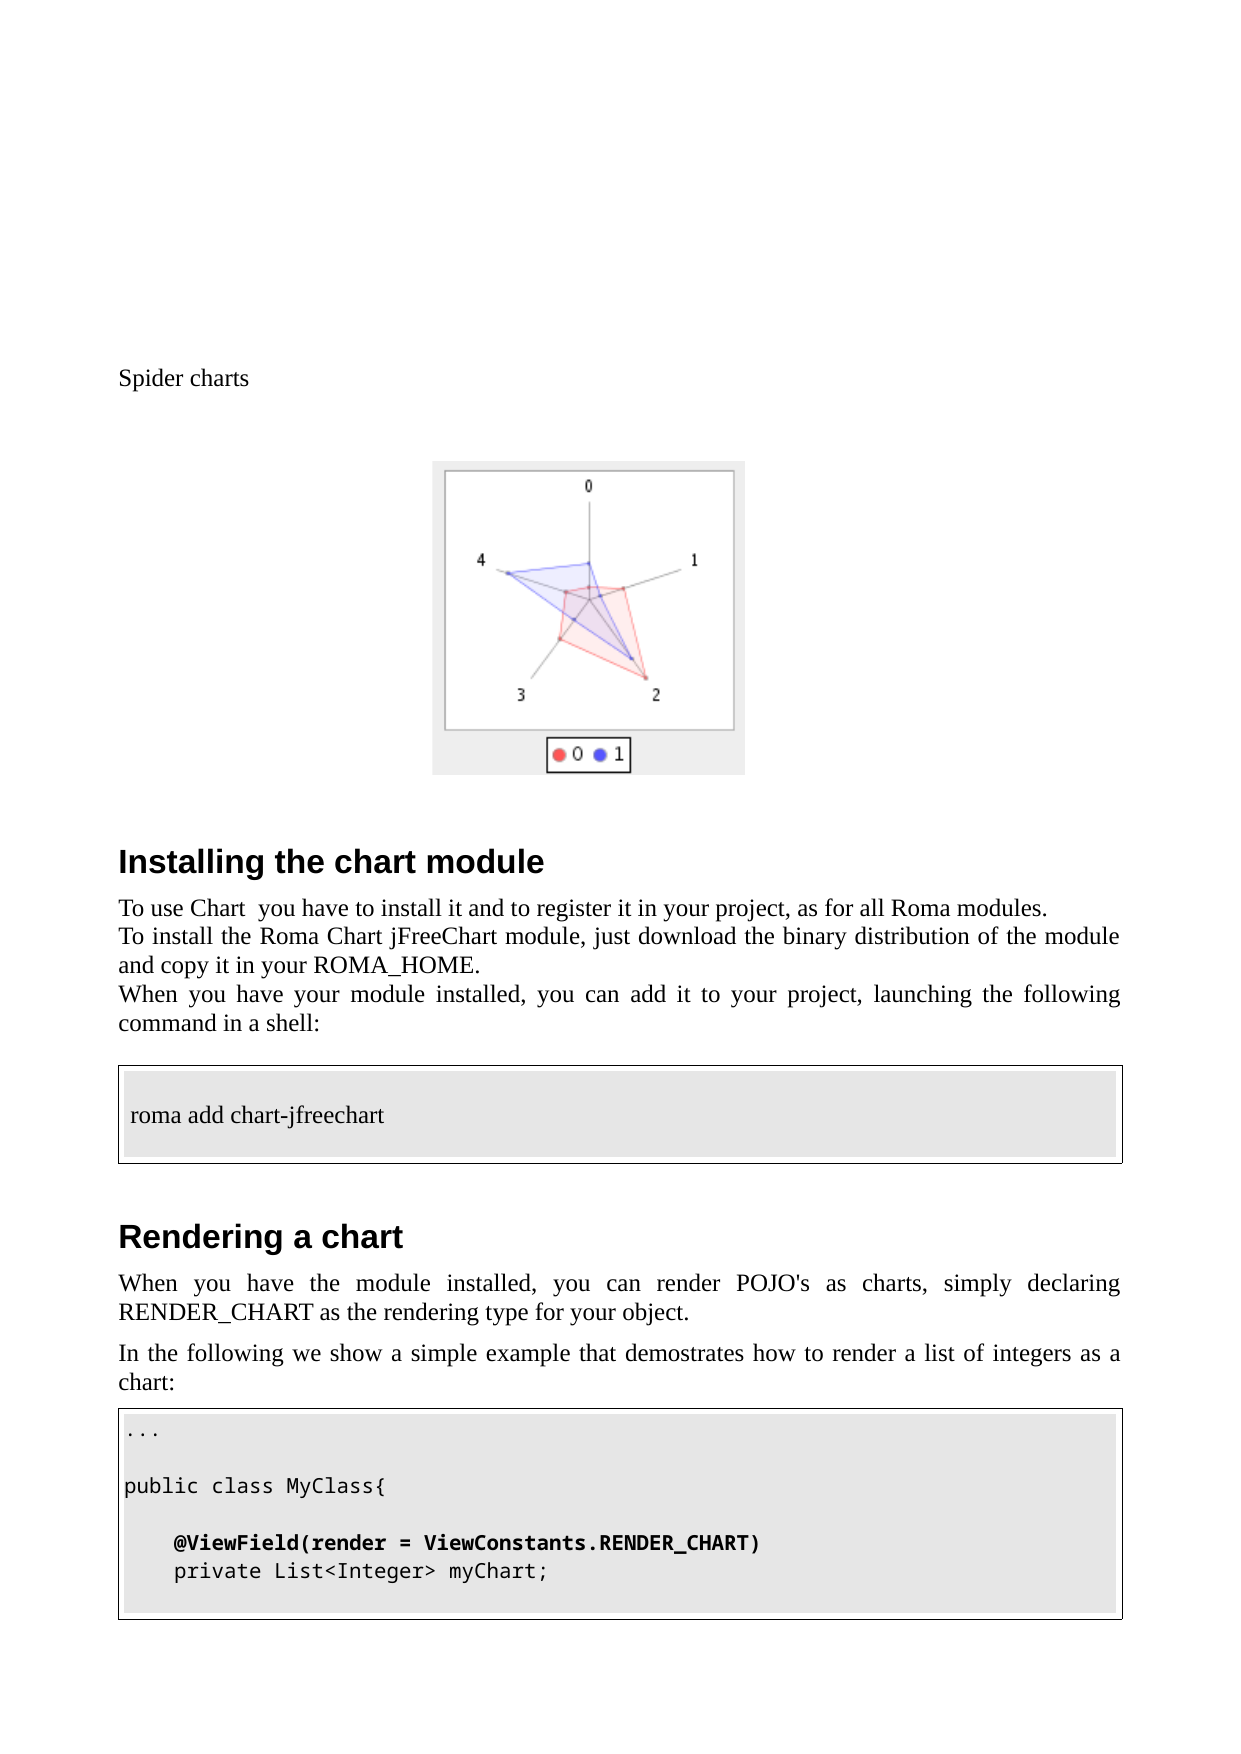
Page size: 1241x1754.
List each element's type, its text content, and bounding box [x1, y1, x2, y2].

text To use Chart you have to install it and to register it in your project, as for all Roma modules. [118, 893, 1122, 921]
subtitle Rendering a chart [118, 1217, 1122, 1256]
table_header ... public class MyClass{ @ViewField(render = ViewConstants.RENDER_CHART) private List<Integer> myChart; [119, 1409, 1122, 1619]
text When you have your module installed, you can add it to your project, launching the following command in a shell: [118, 979, 1122, 1036]
table_header roma add chart-jfreechart [119, 1066, 1122, 1163]
text Spider charts [118, 363, 1122, 392]
picture [432, 461, 745, 775]
text To install the Roma Chart jFreeChart module, just download the binary distribution of the module and copy it in your ROMA_HOME. [118, 921, 1122, 979]
text When you have the module installed, you can render POJO's as charts, simply declaring RENDER_CHART as the rendering type for your object. [118, 1268, 1122, 1326]
subtitle Installing the chart module [118, 842, 1122, 880]
text In the following we show a simple example that demostrates how to render a list of integers as a chart: [118, 1338, 1122, 1396]
